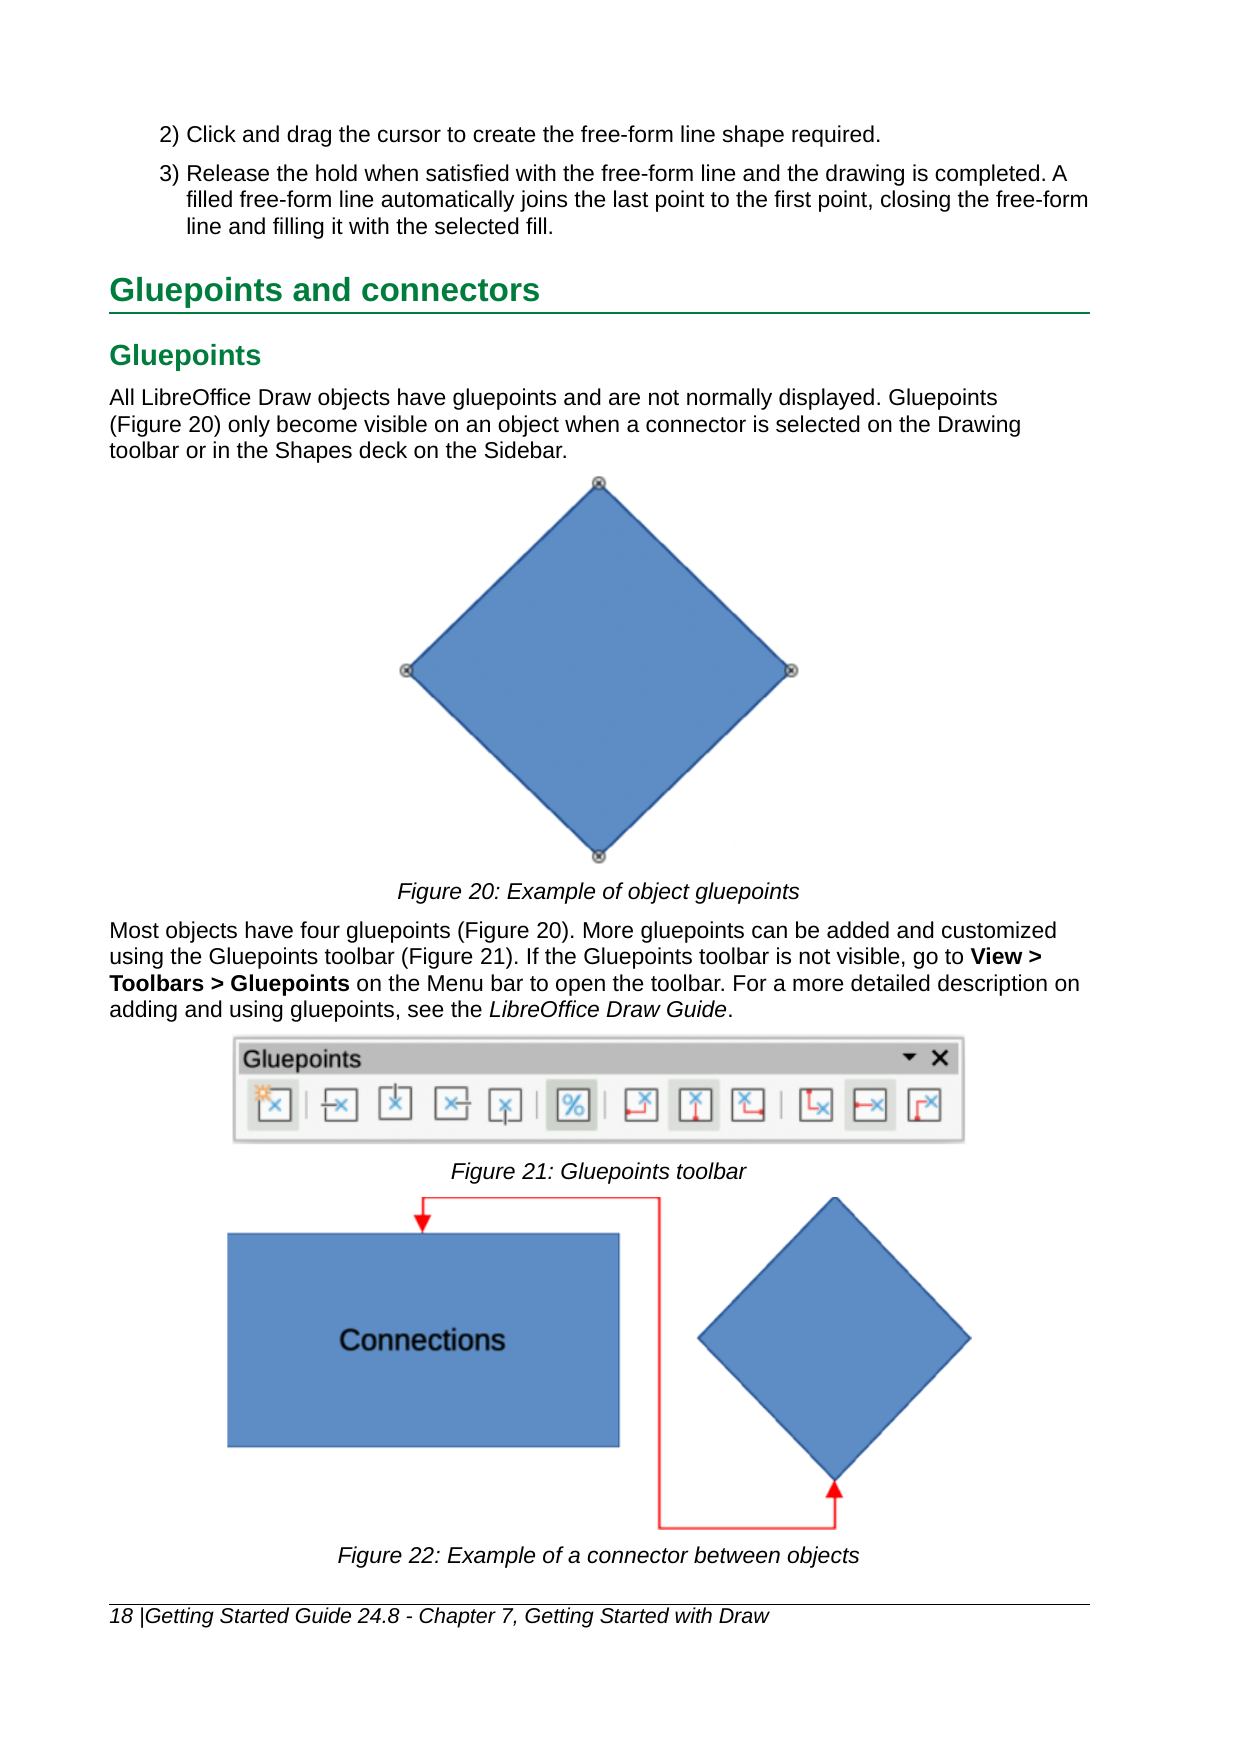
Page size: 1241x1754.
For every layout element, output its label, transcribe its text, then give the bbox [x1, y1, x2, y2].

text Most objects have four gluepoints (Figure 20). More gluepoints can be added and customized using the Gluepoints toolbar (Figure 21). If the Gluepoints toolbar is not visible, go to View > Toolbars > Gluepoints on the Menu bar to open the toolbar. For a more detailed description on adding and using gluepoints, see the LibreOffice Draw Guide. [109, 917, 1090, 1022]
text All LibreOffice Draw objects have gluepoints and are not normally displayed. Gluepoints (Figure 20) only become visible on an object when a connector is selected on the Drawing toolbar or in the Shapes deck on the Sidebar. [109, 384, 1090, 463]
list Click and drag the cursor to create the free-form line shape required. [186, 121, 1090, 147]
picture [227, 1197, 972, 1530]
picture [398, 476, 801, 866]
text Figure 22: Example of a connector between objects [227, 1542, 972, 1569]
list Release the hold when satisfied with the free-form line and the drawing is completed. A filled free-form line automatically joins the last point to the first point, closing the free-form line and filling it with the selected fill. [186, 160, 1090, 239]
subtitle Gluepoints and connectors [109, 270, 1090, 312]
text Figure 20: Example of object gluepoints [397, 878, 802, 904]
text Figure 21: Gluepoints toolbar [232, 1158, 967, 1184]
subtitle Gluepoints [109, 338, 1090, 372]
picture [232, 1034, 967, 1146]
